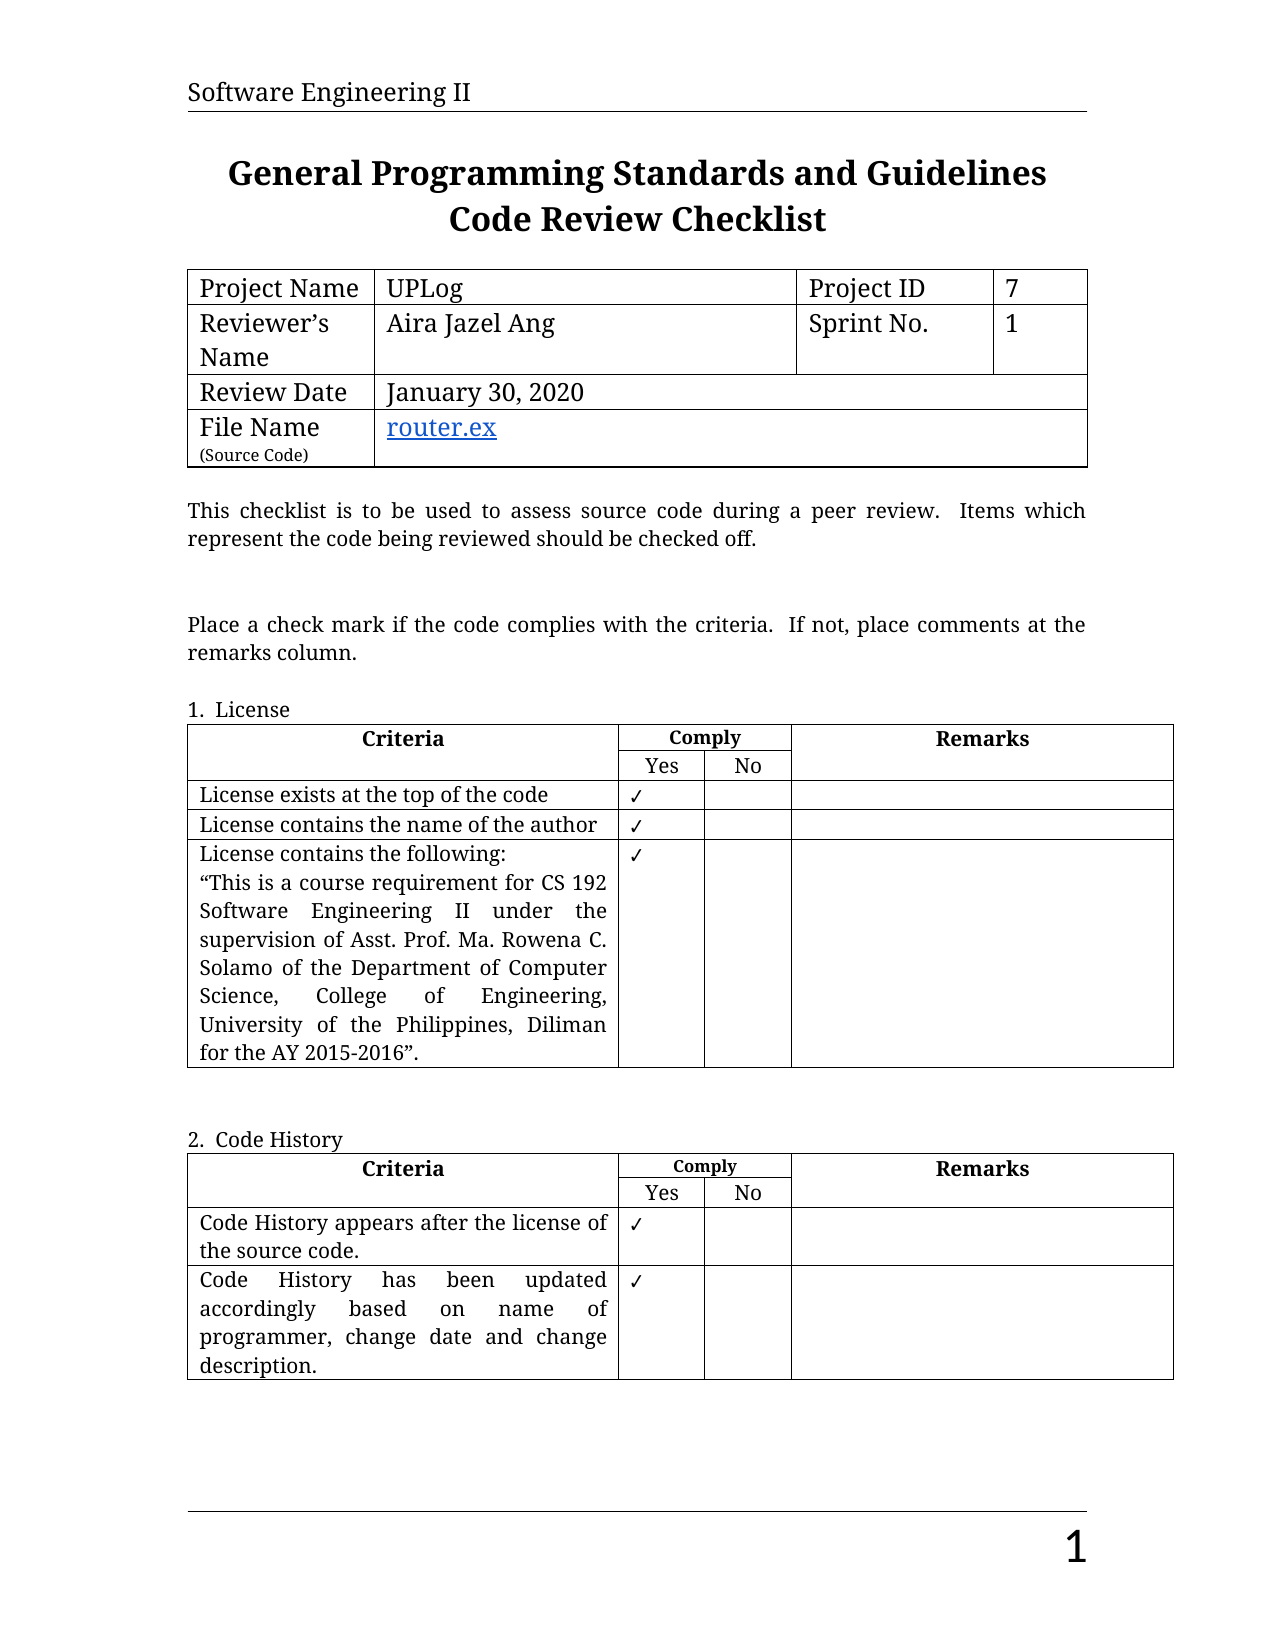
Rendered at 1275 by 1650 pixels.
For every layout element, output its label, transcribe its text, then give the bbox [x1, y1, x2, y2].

table_cell File Name (Source Code) [188, 410, 374, 466]
table_cell Code History appears after the license of the source code. [188, 1208, 618, 1264]
table_cell Yes [619, 1178, 704, 1207]
text General Programming Standards and Guidelines Code Review Checklist [187, 150, 1087, 241]
text This checklist is to be used to assess source code during a peer review. Items which represent the code being reviewed should be checked off. [187, 496, 1087, 553]
table_cell ✔ [619, 1208, 704, 1264]
table_header Remarks [792, 1154, 1173, 1207]
table_cell No [705, 1178, 791, 1207]
table_header Criteria [188, 725, 618, 779]
table_header Project ID [797, 270, 993, 304]
table_header Comply [619, 1154, 791, 1177]
table_cell Review Date [188, 375, 374, 409]
table_cell ✔ [619, 1266, 704, 1379]
table_cell [705, 1208, 791, 1264]
table_cell 1 [994, 305, 1087, 373]
table_cell Code History has been updated accordingly based on name of programmer, change date and change description. [188, 1266, 618, 1379]
table_cell License contains the following: “This is a course requirement for CS 192 Software Engineering II under the supervision of Asst. Prof. Ma. Rowena C. Solamo of the Department of Computer Science, College of Engineering, University of the Philippines, Diliman for the AY 2015-2016”. [188, 840, 618, 1067]
table_cell License exists at the top of the code [188, 781, 618, 809]
table_cell License contains the name of the author [188, 810, 618, 838]
table_header 7 [994, 270, 1087, 304]
text 1. License [187, 695, 1087, 723]
table_cell January 30, 2020 [375, 375, 1087, 409]
table_cell Reviewer’s Name [188, 305, 374, 373]
table_cell [792, 840, 1173, 1067]
table_header UPLog [375, 270, 796, 304]
text Place a check mark if the code complies with the criteria. If not, place comments at the remarks column. [187, 610, 1087, 667]
table_cell Sprint No. [797, 305, 993, 373]
table_cell [705, 810, 791, 838]
table_header Project Name [188, 270, 374, 304]
table_header Remarks [792, 725, 1173, 779]
table_cell [792, 1266, 1173, 1379]
table_cell [705, 1266, 791, 1379]
table_cell ✔ [619, 810, 704, 838]
table_cell [792, 781, 1173, 809]
table_cell No [705, 751, 791, 779]
table_cell Yes [619, 751, 704, 779]
table_cell router.ex [375, 410, 1087, 466]
table_header Comply [619, 725, 791, 750]
table_header Criteria [188, 1154, 618, 1207]
table_cell [705, 781, 791, 809]
table_cell Aira Jazel Ang [375, 305, 796, 373]
table_cell ✔ [619, 781, 704, 809]
table_cell [792, 810, 1173, 838]
table_cell ✔ [619, 840, 704, 1067]
table_cell [705, 840, 791, 1067]
table_cell [792, 1208, 1173, 1264]
text 2. Code History [187, 1125, 1087, 1153]
